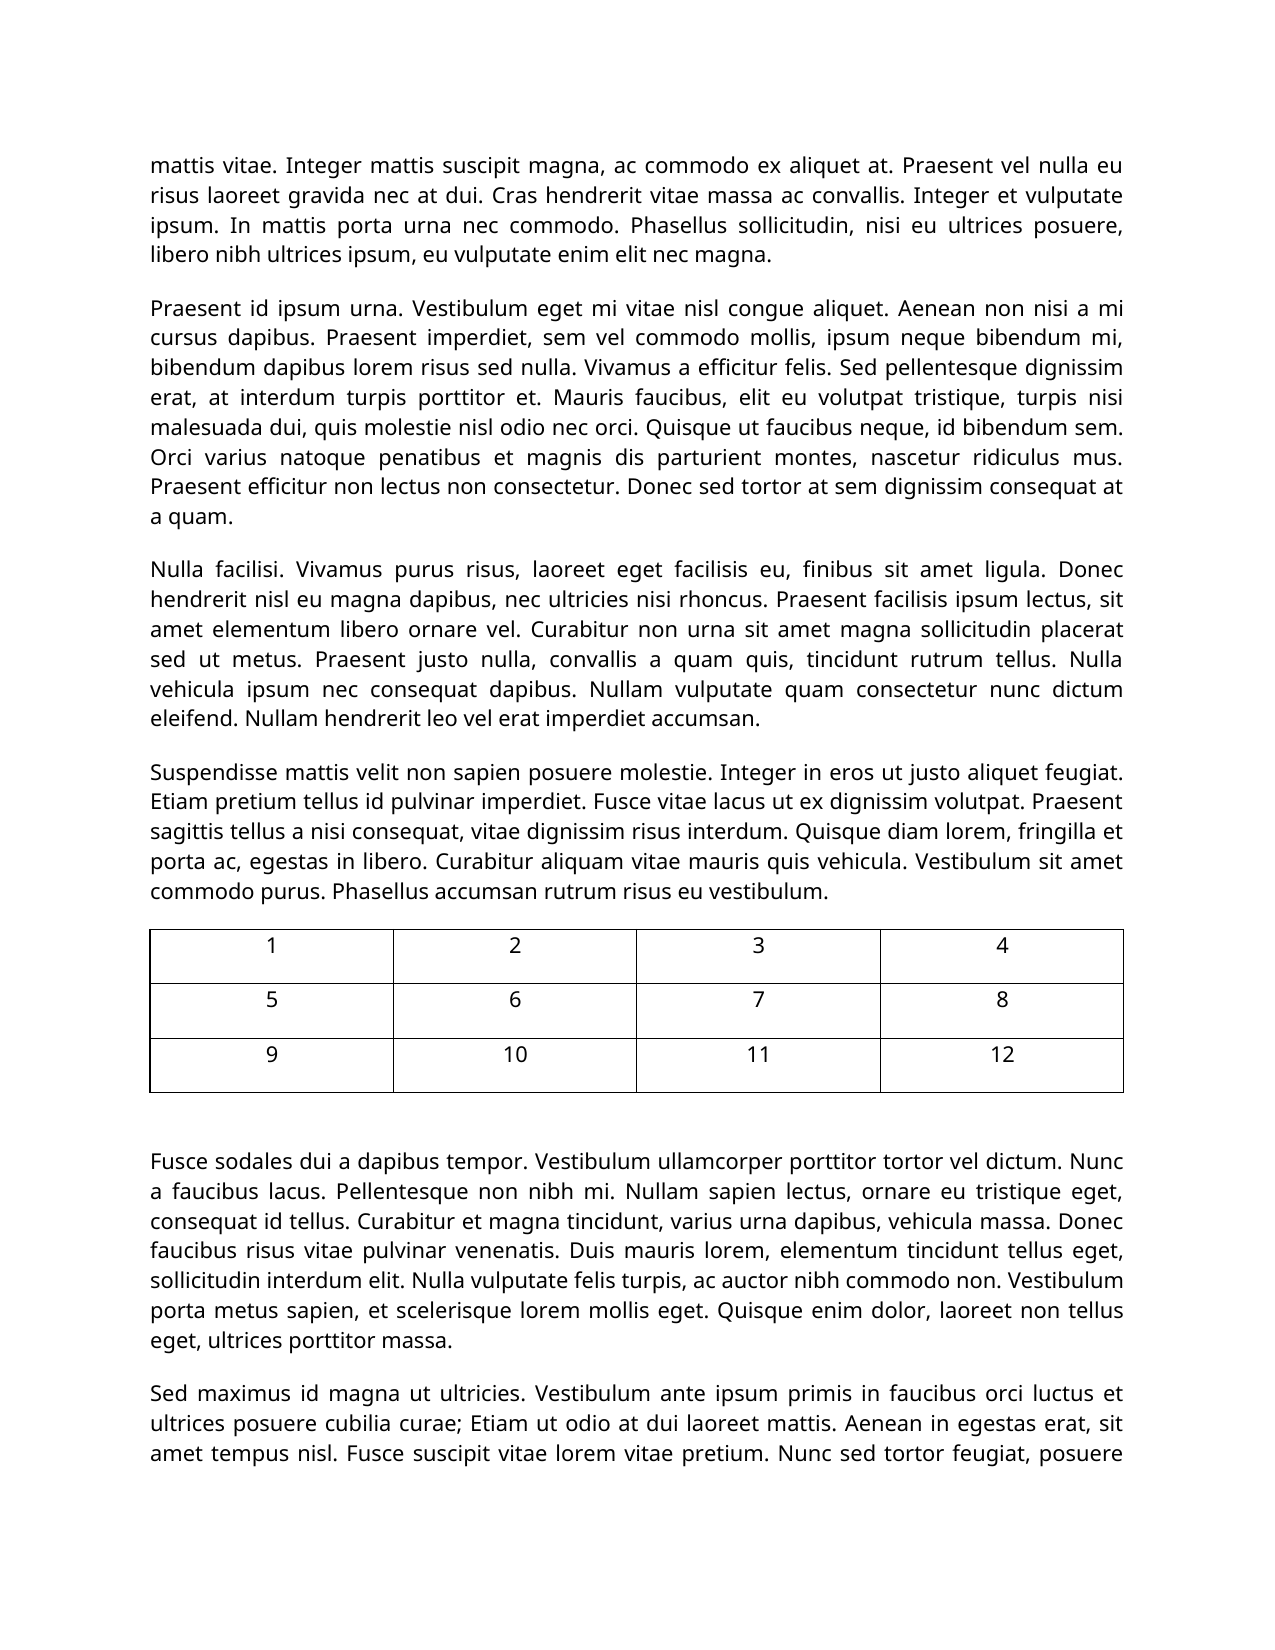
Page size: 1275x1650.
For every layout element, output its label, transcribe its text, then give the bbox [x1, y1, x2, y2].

table_header 1 [151, 930, 393, 983]
table_cell 11 [637, 1039, 880, 1092]
table_cell 9 [151, 1039, 393, 1092]
table_cell 8 [881, 984, 1123, 1037]
text mattis vitae. Integer mattis suscipit magna, ac commodo ex aliquet at. Praesent vel nulla eu risus laoreet gravida nec at dui. Cras hendrerit vitae massa ac convallis. Integer et vulputate ipsum. In mattis porta urna nec commodo. Phasellus sollicitudin, nisi eu ultrices posuere, libero nibh ultrices ipsum, eu vulputate enim elit nec magna. [150, 150, 1125, 269]
table_cell 10 [394, 1039, 636, 1092]
text Suspendisse mattis velit non sapien posuere molestie. Integer in eros ut justo aliquet feugiat. Etiam pretium tellus id pulvinar imperdiet. Fusce vitae lacus ut ex dignissim volutpat. Praesent sagittis tellus a nisi consequat, vitae dignissim risus interdum. Quisque diam lorem, fringilla et porta ac, egestas in libero. Curabitur aliquam vitae mauris quis vehicula. Vestibulum sit amet commodo purus. Phasellus accumsan rutrum risus eu vestibulum. [150, 757, 1125, 906]
table_cell 5 [151, 984, 393, 1037]
text Fusce sodales dui a dapibus tempor. Vestibulum ullamcorper porttitor tortor vel dictum. Nunc a faucibus lacus. Pellentesque non nibh mi. Nullam sapien lectus, ornare eu tristique eget, consequat id tellus. Curabitur et magna tincidunt, varius urna dapibus, vehicula massa. Donec faucibus risus vitae pulvinar venenatis. Duis mauris lorem, elementum tincidunt tellus eget, sollicitudin interdum elit. Nulla vulputate felis turpis, ac auctor nibh commodo non. Vestibulum porta metus sapien, et scelerisque lorem mollis eget. Quisque enim dolor, laoreet non tellus eget, ultrices porttitor massa. [150, 1146, 1125, 1354]
text Sed maximus id magna ut ultricies. Vestibulum ante ipsum primis in faucibus orci luctus et ultrices posuere cubilia curae; Etiam ut odio at dui laoreet mattis. Aenean in egestas erat, sit amet tempus nisl. Fusce suscipit vitae lorem vitae pretium. Nunc sed tortor feugiat, posuere [150, 1378, 1125, 1467]
table_header 2 [394, 930, 636, 983]
text Nulla facilisi. Vivamus purus risus, laoreet eget facilisis eu, finibus sit amet ligula. Donec hendrerit nisl eu magna dapibus, nec ultricies nisi rhoncus. Praesent facilisis ipsum lectus, sit amet elementum libero ornare vel. Curabitur non urna sit amet magna sollicitudin placerat sed ut metus. Praesent justo nulla, convallis a quam quis, tincidunt rutrum tellus. Nulla vehicula ipsum nec consequat dapibus. Nullam vulputate quam consectetur nunc dictum eleifend. Nullam hendrerit leo vel erat imperdiet accumsan. [150, 554, 1125, 733]
text Praesent id ipsum urna. Vestibulum eget mi vitae nisl congue aliquet. Aenean non nisi a mi cursus dapibus. Praesent imperdiet, sem vel commodo mollis, ipsum neque bibendum mi, bibendum dapibus lorem risus sed nulla. Vivamus a efficitur felis. Sed pellentesque dignissim erat, at interdum turpis porttitor et. Mauris faucibus, elit eu volutpat tristique, turpis nisi malesuada dui, quis molestie nisl odio nec orci. Quisque ut faucibus neque, id bibendum sem. Orci varius natoque penatibus et magnis dis parturient montes, nascetur ridiculus mus. Praesent efficitur non lectus non consectetur. Donec sed tortor at sem dignissim consequat at a quam. [150, 293, 1125, 531]
table_cell 12 [881, 1039, 1123, 1092]
table_cell 7 [637, 984, 880, 1037]
table_header 3 [637, 930, 880, 983]
table_header 4 [881, 930, 1123, 983]
table_cell 6 [394, 984, 636, 1037]
